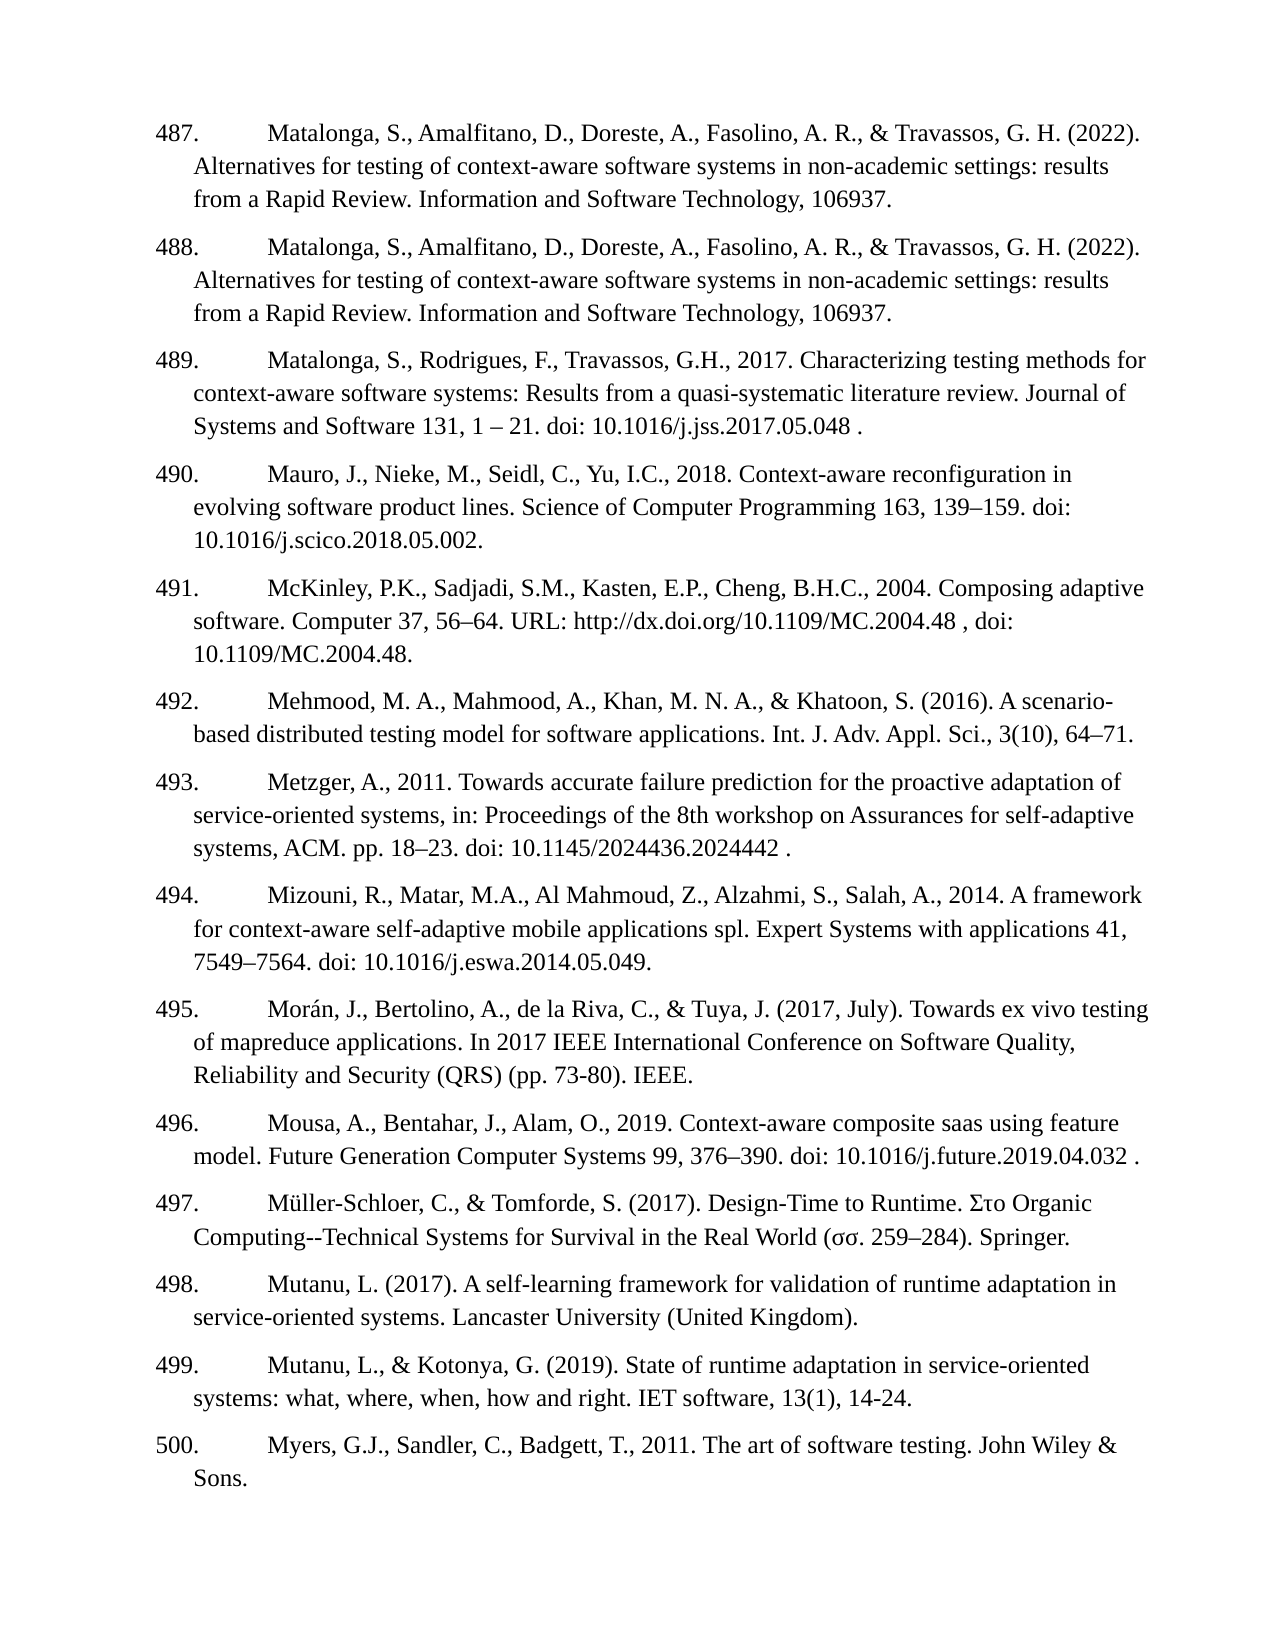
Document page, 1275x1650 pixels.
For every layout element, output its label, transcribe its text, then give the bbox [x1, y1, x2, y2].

list Matalonga, S., Amalfitano, D., Doreste, A., Fasolino, A. R., & Travassos, G. H. (2022). Alternatives for testing of context-aware software systems in non-academic settings: results from a Rapid Review. Information and Software Technology, 106937. [155, 118, 1157, 213]
list Mizouni, R., Matar, M.A., Al Mahmoud, Z., Alzahmi, S., Salah, A., 2014. A framework for context-aware self-adaptive mobile applications spl. Expert Systems with applications 41, 7549–7564. doi: 10.1016/j.eswa.2014.05.049. [155, 881, 1157, 975]
list Matalonga, S., Amalfitano, D., Doreste, A., Fasolino, A. R., & Travassos, G. H. (2022). Alternatives for testing of context-aware software systems in non-academic settings: results from a Rapid Review. Information and Software Technology, 106937. [155, 232, 1157, 327]
list Mehmood, M. A., Mahmood, A., Khan, M. N. A., & Khatoon, S. (2016). A scenario-based distributed testing model for software applications. Int. J. Adv. Appl. Sci., 3(10), 64–71. [155, 686, 1157, 748]
list Müller-Schloer, C., & Tomforde, S. (2017). Design-Time to Runtime. Στο Organic Computing--Technical Systems for Survival in the Real World (σσ. 259–284). Springer. [155, 1188, 1157, 1250]
list Myers, G.J., Sandler, C., Badgett, T., 2011. The art of software testing. John Wiley & Sons. [155, 1430, 1157, 1492]
list Mutanu, L., & Kotonya, G. (2019). State of runtime adaptation in service‐oriented systems: what, where, when, how and right. IET software, 13(1), 14-24. [155, 1350, 1157, 1412]
list Morán, J., Bertolino, A., de la Riva, C., & Tuya, J. (2017, July). Towards ex vivo testing of mapreduce applications. In 2017 IEEE International Conference on Software Quality, Reliability and Security (QRS) (pp. 73-80). IEEE. [155, 994, 1157, 1089]
list Mutanu, L. (2017). A self-learning framework for validation of runtime adaptation in service-oriented systems. Lancaster University (United Kingdom). [155, 1269, 1157, 1331]
list Metzger, A., 2011. Towards accurate failure prediction for the proactive adaptation of service-oriented systems, in: Proceedings of the 8th workshop on Assurances for self-adaptive systems, ACM. pp. 18–23. doi: 10.1145/2024436.2024442 . [155, 767, 1157, 862]
list McKinley, P.K., Sadjadi, S.M., Kasten, E.P., Cheng, B.H.C., 2004. Composing adaptive software. Computer 37, 56–64. URL: http://dx.doi.org/10.1109/MC.2004.48 , doi: 10.1109/MC.2004.48. [155, 573, 1157, 667]
list Matalonga, S., Rodrigues, F., Travassos, G.H., 2017. Characterizing testing methods for context-aware software systems: Results from a quasi-systematic literature review. Journal of Systems and Software 131, 1 – 21. doi: 10.1016/j.jss.2017.05.048 . [155, 345, 1157, 440]
list Mauro, J., Nieke, M., Seidl, C., Yu, I.C., 2018. Context-aware reconfiguration in evolving software product lines. Science of Computer Programming 163, 139–159. doi: 10.1016/j.scico.2018.05.002. [155, 459, 1157, 554]
list Mousa, A., Bentahar, J., Alam, O., 2019. Context-aware composite saas using feature model. Future Generation Computer Systems 99, 376–390. doi: 10.1016/j.future.2019.04.032 . [155, 1108, 1157, 1170]
